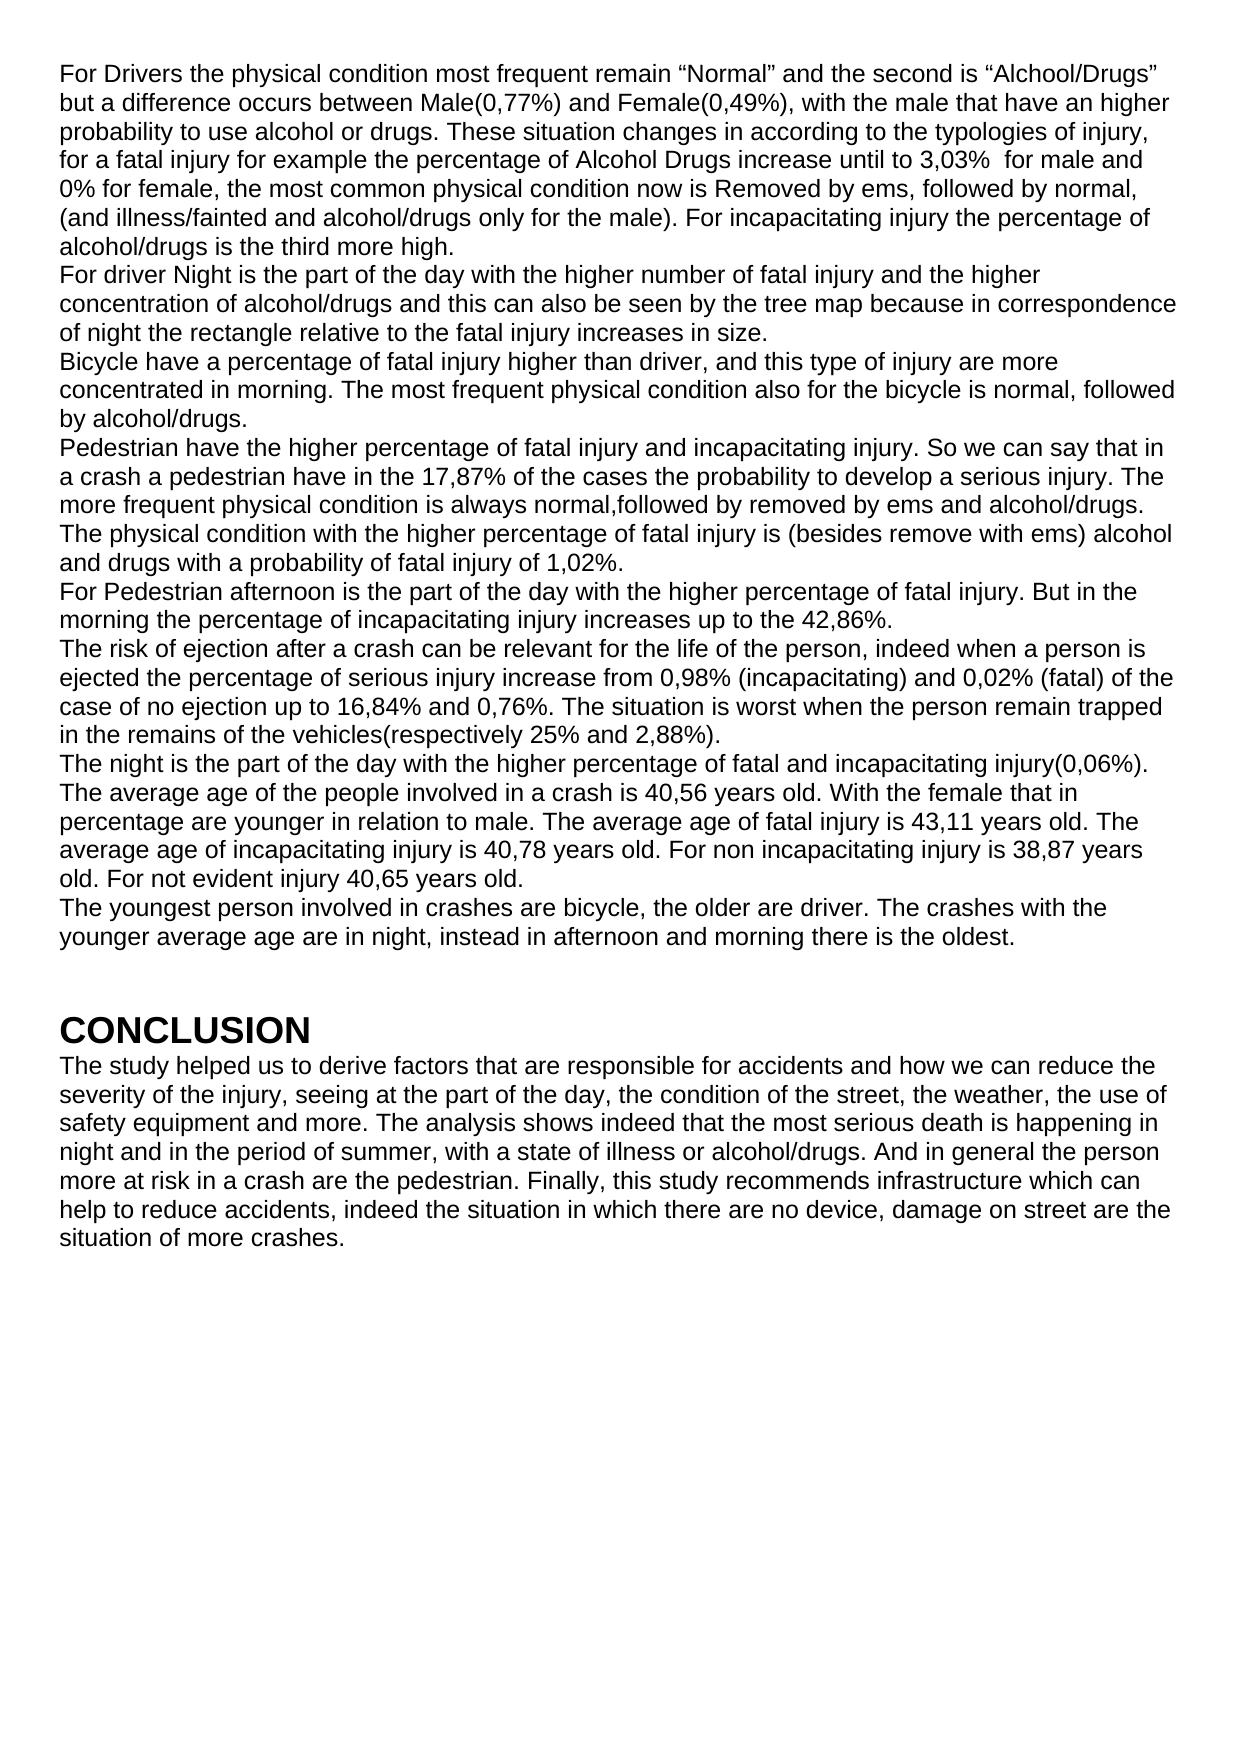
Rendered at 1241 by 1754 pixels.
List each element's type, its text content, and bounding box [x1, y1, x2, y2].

text CONCLUSION [59, 1008, 1181, 1051]
text For Pedestrian afternoon is the part of the day with the higher percentage of fatal injury. But in the morning the percentage of incapacitating injury increases up to the 42,86%. [59, 577, 1181, 634]
text Bicycle have a percentage of fatal injury higher than driver, and this type of injury are more concentrated in morning. The most frequent physical condition also for the bicycle is normal, followed by alcohol/drugs. [59, 347, 1181, 433]
text The night is the part of the day with the higher percentage of fatal and incapacitating injury(0,06%). [59, 749, 1181, 778]
text Pedestrian have the higher percentage of fatal injury and incapacitating injury. So we can say that in a crash a pedestrian have in the 17,87% of the cases the probability to develop a serious injury. The more frequent physical condition is always normal,followed by removed by ems and alcohol/drugs. The physical condition with the higher percentage of fatal injury is (besides remove with ems) alcohol and drugs with a probability of fatal injury of 1,02%. [59, 433, 1181, 577]
text The study helped us to derive factors that are responsible for accidents and how we can reduce the severity of the injury, seeing at the part of the day, the condition of the street, the weather, the use of safety equipment and more. The analysis shows indeed that the most serious death is happening in night and in the period of summer, with a state of illness or alcohol/drugs. And in general the person more at risk in a crash are the pedestrian. Finally, this study recommends infrastructure which can help to reduce accidents, indeed the situation in which there are no device, damage on street are the situation of more crashes. [59, 1051, 1181, 1252]
text The average age of the people involved in a crash is 40,56 years old. With the female that in percentage are younger in relation to male. The average age of fatal injury is 43,11 years old. The average age of incapacitating injury is 40,78 years old. For non incapacitating injury is 38,87 years old. For not evident injury 40,65 years old. [59, 778, 1181, 893]
text The youngest person involved in crashes are bicycle, the older are driver. The crashes with the younger average age are in night, instead in afternoon and morning there is the oldest. [59, 893, 1181, 950]
text The risk of ejection after a crash can be relevant for the life of the person, indeed when a person is ejected the percentage of serious injury increase from 0,98% (incapacitating) and 0,02% (fatal) of the case of no ejection up to 16,84% and 0,76%. The situation is worst when the person remain trapped in the remains of the vehicles(respectively 25% and 2,88%). [59, 634, 1181, 749]
text For driver Night is the part of the day with the higher number of fatal injury and the higher concentration of alcohol/drugs and this can also be seen by the tree map because in correspondence of night the rectangle relative to the fatal injury increases in size. [59, 260, 1181, 347]
text For Drivers the physical condition most frequent remain “Normal” and the second is “Alchool/Drugs” but a difference occurs between Male(0,77%) and Female(0,49%), with the male that have an higher probability to use alcohol or drugs. These situation changes in according to the typologies of injury, for a fatal injury for example the percentage of Alcohol Drugs increase until to 3,03% for male and 0% for female, the most common physical condition now is Removed by ems, followed by normal, (and illness/fainted and alcohol/drugs only for the male). For incapacitating injury the percentage of alcohol/drugs is the third more high. [59, 59, 1181, 260]
